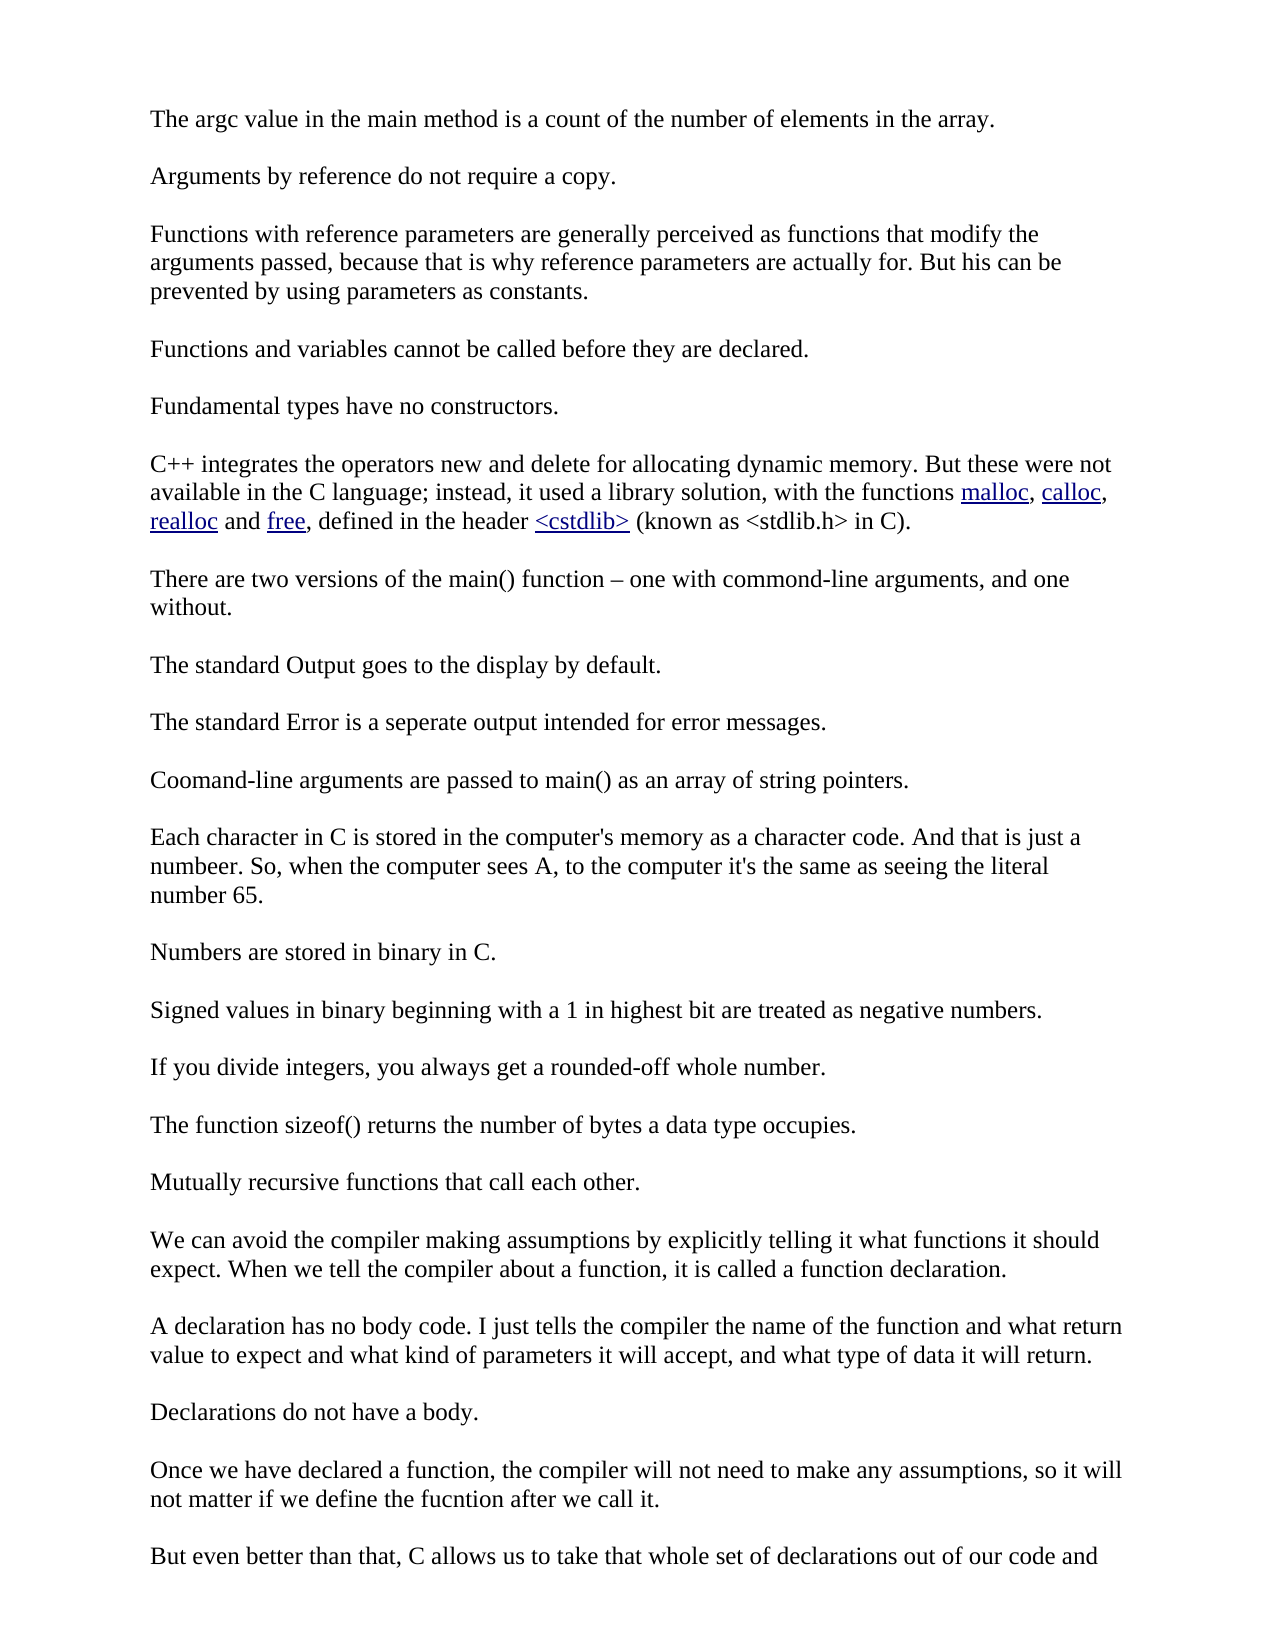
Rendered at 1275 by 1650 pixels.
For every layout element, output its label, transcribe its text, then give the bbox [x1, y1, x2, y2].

text Each character in C is stored in the computer's memory as a character code. And that is just a numbeer. So, when the computer sees A, to the computer it's the same as seeing the literal number 65. [150, 822, 1125, 909]
text A declaration has no body code. I just tells the compiler the name of the function and what return value to expect and what kind of parameters it will accept, and what type of data it will return. [150, 1311, 1125, 1369]
text C++ integrates the operators new and delete for allocating dynamic memory. But these were not available in the C language; instead, it used a library solution, with the functions malloc, calloc, realloc and free, defined in the header <cstdlib> (known as <stdlib.h> in C). [150, 449, 1125, 535]
text The function sizeof() returns the number of bytes a data type occupies. [150, 1110, 1125, 1139]
text There are two versions of the main() function – one with commond-line arguments, and one without. [150, 564, 1125, 621]
text We can avoid the compiler making assumptions by explicitly telling it what functions it should expect. When we tell the compiler about a function, it is called a function declaration. [150, 1225, 1125, 1282]
text The standard Output goes to the display by default. [150, 650, 1125, 679]
text Coomand-line arguments are passed to main() as an array of string pointers. [150, 765, 1125, 794]
text Arguments by reference do not require a copy. [150, 161, 1125, 190]
text Declarations do not have a body. [150, 1397, 1125, 1426]
text Once we have declared a function, the compiler will not need to make any assumptions, so it will not matter if we define the fucntion after we call it. [150, 1455, 1125, 1512]
text The argc value in the main method is a count of the number of elements in the array. [150, 104, 1125, 132]
text If you divide integers, you always get a rounded-off whole number. [150, 1052, 1125, 1081]
text Functions with reference parameters are generally perceived as functions that modify the arguments passed, because that is why reference parameters are actually for. But his can be prevented by using parameters as constants. [150, 219, 1125, 305]
text Fundamental types have no constructors. [150, 391, 1125, 420]
text Numbers are stored in binary in C. [150, 937, 1125, 966]
text Signed values in binary beginning with a 1 in highest bit are treated as negative numbers. [150, 995, 1125, 1024]
text Mutually recursive functions that call each other. [150, 1167, 1125, 1196]
text Functions and variables cannot be called before they are declared. [150, 334, 1125, 362]
text The standard Error is a seperate output intended for error messages. [150, 707, 1125, 736]
text But even better than that, C allows us to take that whole set of declarations out of our code and [150, 1541, 1125, 1570]
